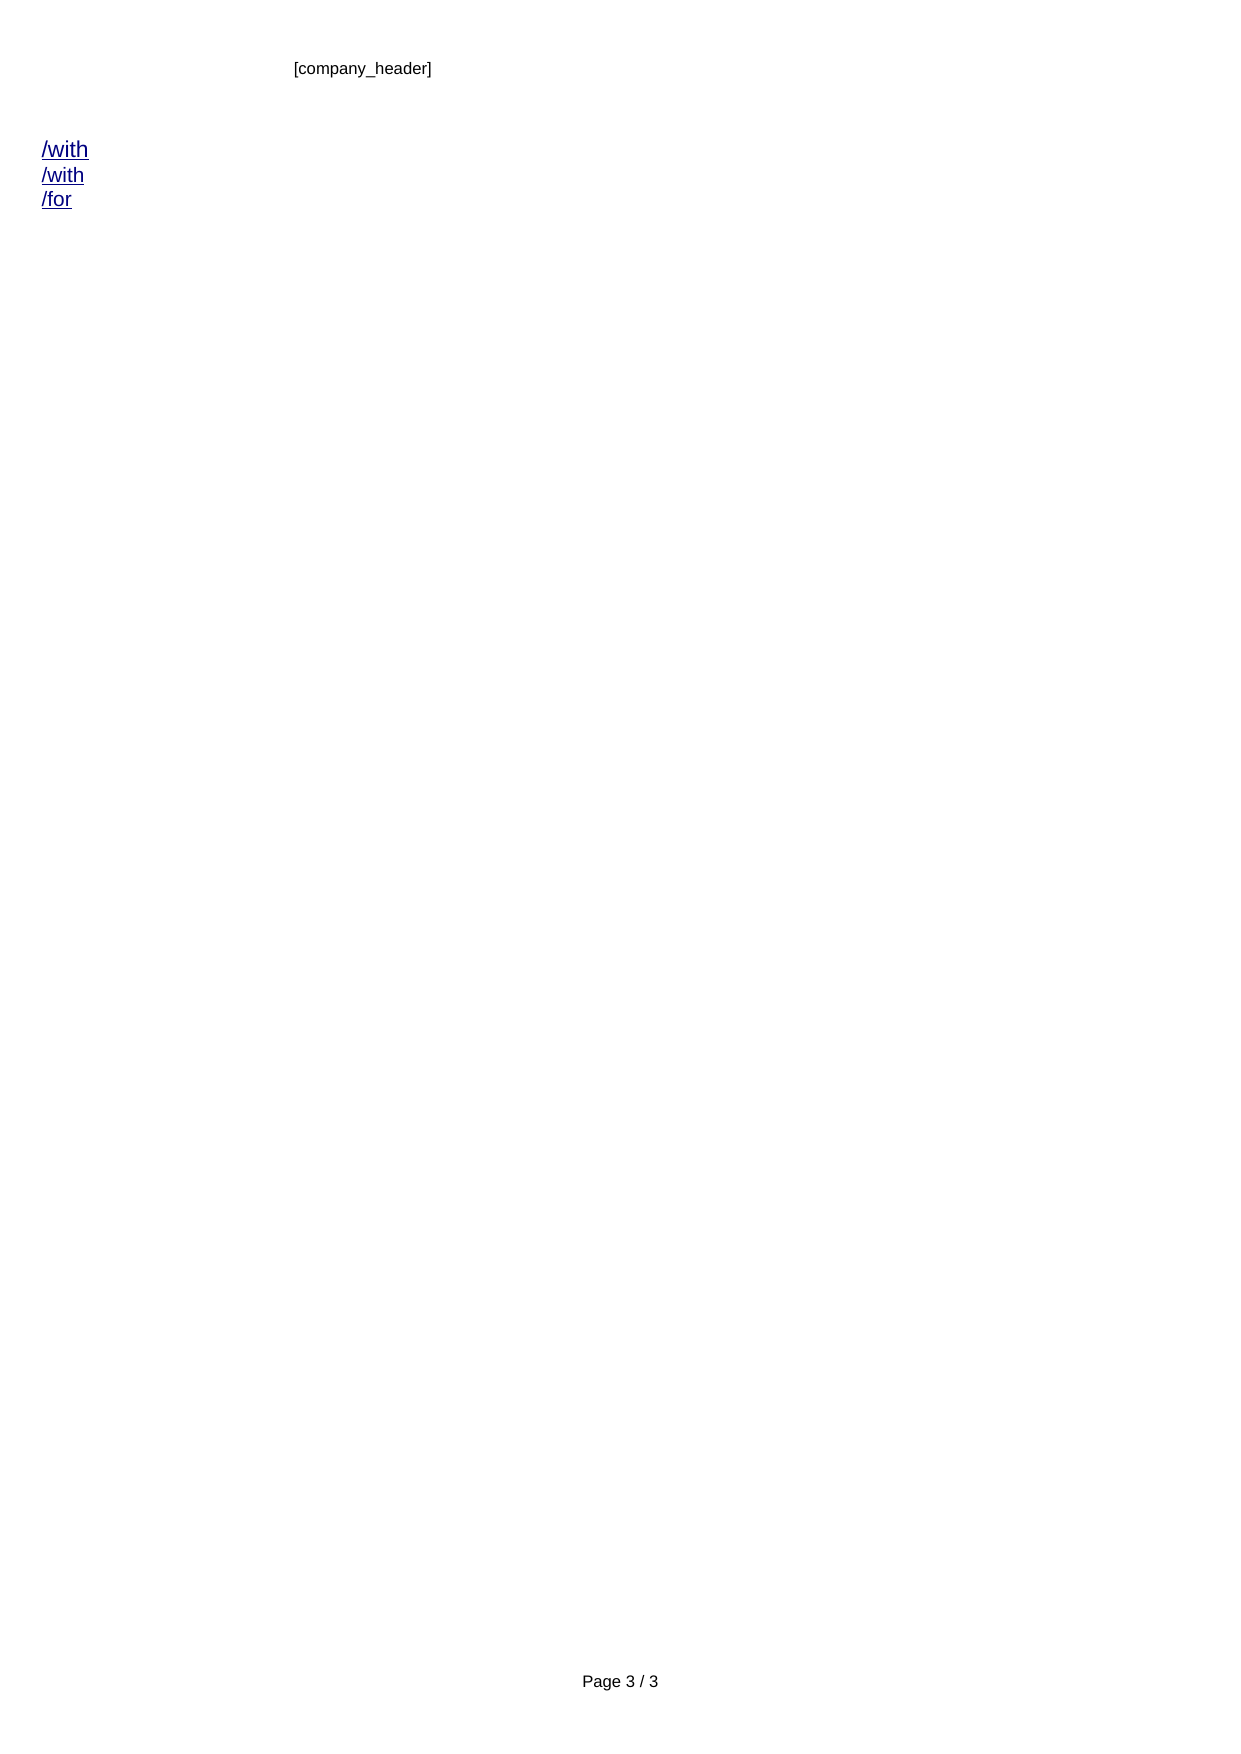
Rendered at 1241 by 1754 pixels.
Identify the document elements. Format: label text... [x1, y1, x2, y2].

text /with [41, 163, 1199, 187]
text /for [41, 187, 1199, 211]
text /with [41, 136, 1199, 163]
